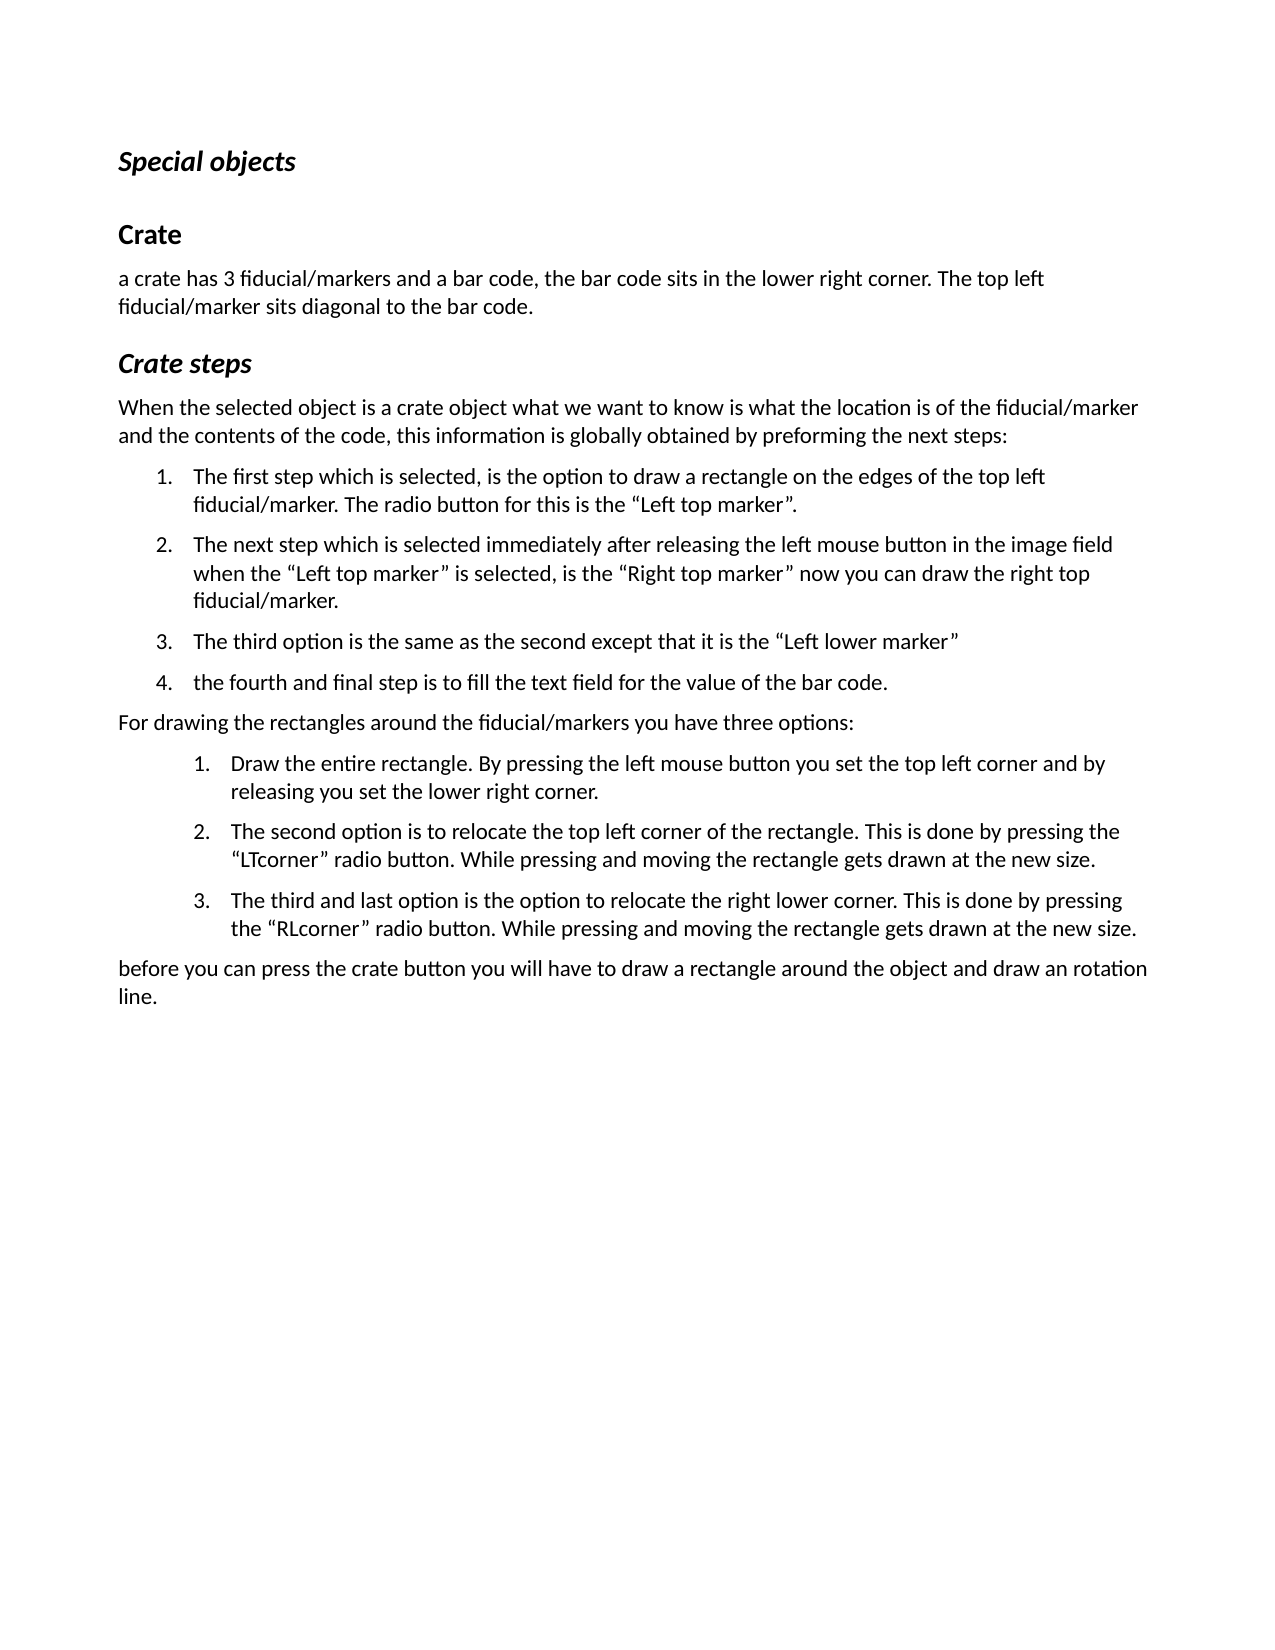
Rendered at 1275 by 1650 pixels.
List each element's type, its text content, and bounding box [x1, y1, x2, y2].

list The next step which is selected immediately after releasing the left mouse button in the image field when the “Left top marker” is selected, is the “Right top marker” now you can draw the right top fiducial/marker. [156, 531, 1157, 615]
list The second option is to relocate the top left corner of the rectangle. This is done by pressing the “LTcorner” radio button. While pressing and moving the rectangle gets drawn at the new size. [193, 817, 1157, 873]
text before you can press the crate button you will have to draw a rectangle around the object and draw an rotation line. [118, 954, 1157, 1010]
list The third and last option is the option to relocate the right lower corner. This is done by pressing the “RLcorner” radio button. While pressing and moving the rectangle gets drawn at the new size. [193, 886, 1157, 942]
list Draw the entire rectangle. By pressing the left mouse button you set the top left corner and by releasing you set the lower right corner. [193, 749, 1157, 805]
subtitle Crate steps [118, 345, 1157, 381]
list The third option is the same as the second except that it is the “Left lower marker” [156, 627, 1157, 655]
text When the selected object is a crate object what we want to know is what the location is of the fiducial/marker and the contents of the code, this information is globally obtained by preforming the next steps: [118, 393, 1157, 449]
text a crate has 3 fiducial/markers and a bar code, the bar code sits in the lower right corner. The top left fiducial/marker sits diagonal to the bar code. [118, 264, 1157, 320]
list the fourth and final step is to fill the text field for the value of the bar code. [156, 668, 1157, 696]
list The first step which is selected, is the option to draw a rectangle on the edges of the top left fiducial/marker. The radio button for this is the “Left top marker”. [156, 462, 1157, 518]
subtitle Crate [118, 216, 1157, 252]
subtitle Special objects [118, 143, 1157, 179]
text For drawing the rectangles around the fiducial/markers you have three options: [118, 708, 1157, 736]
